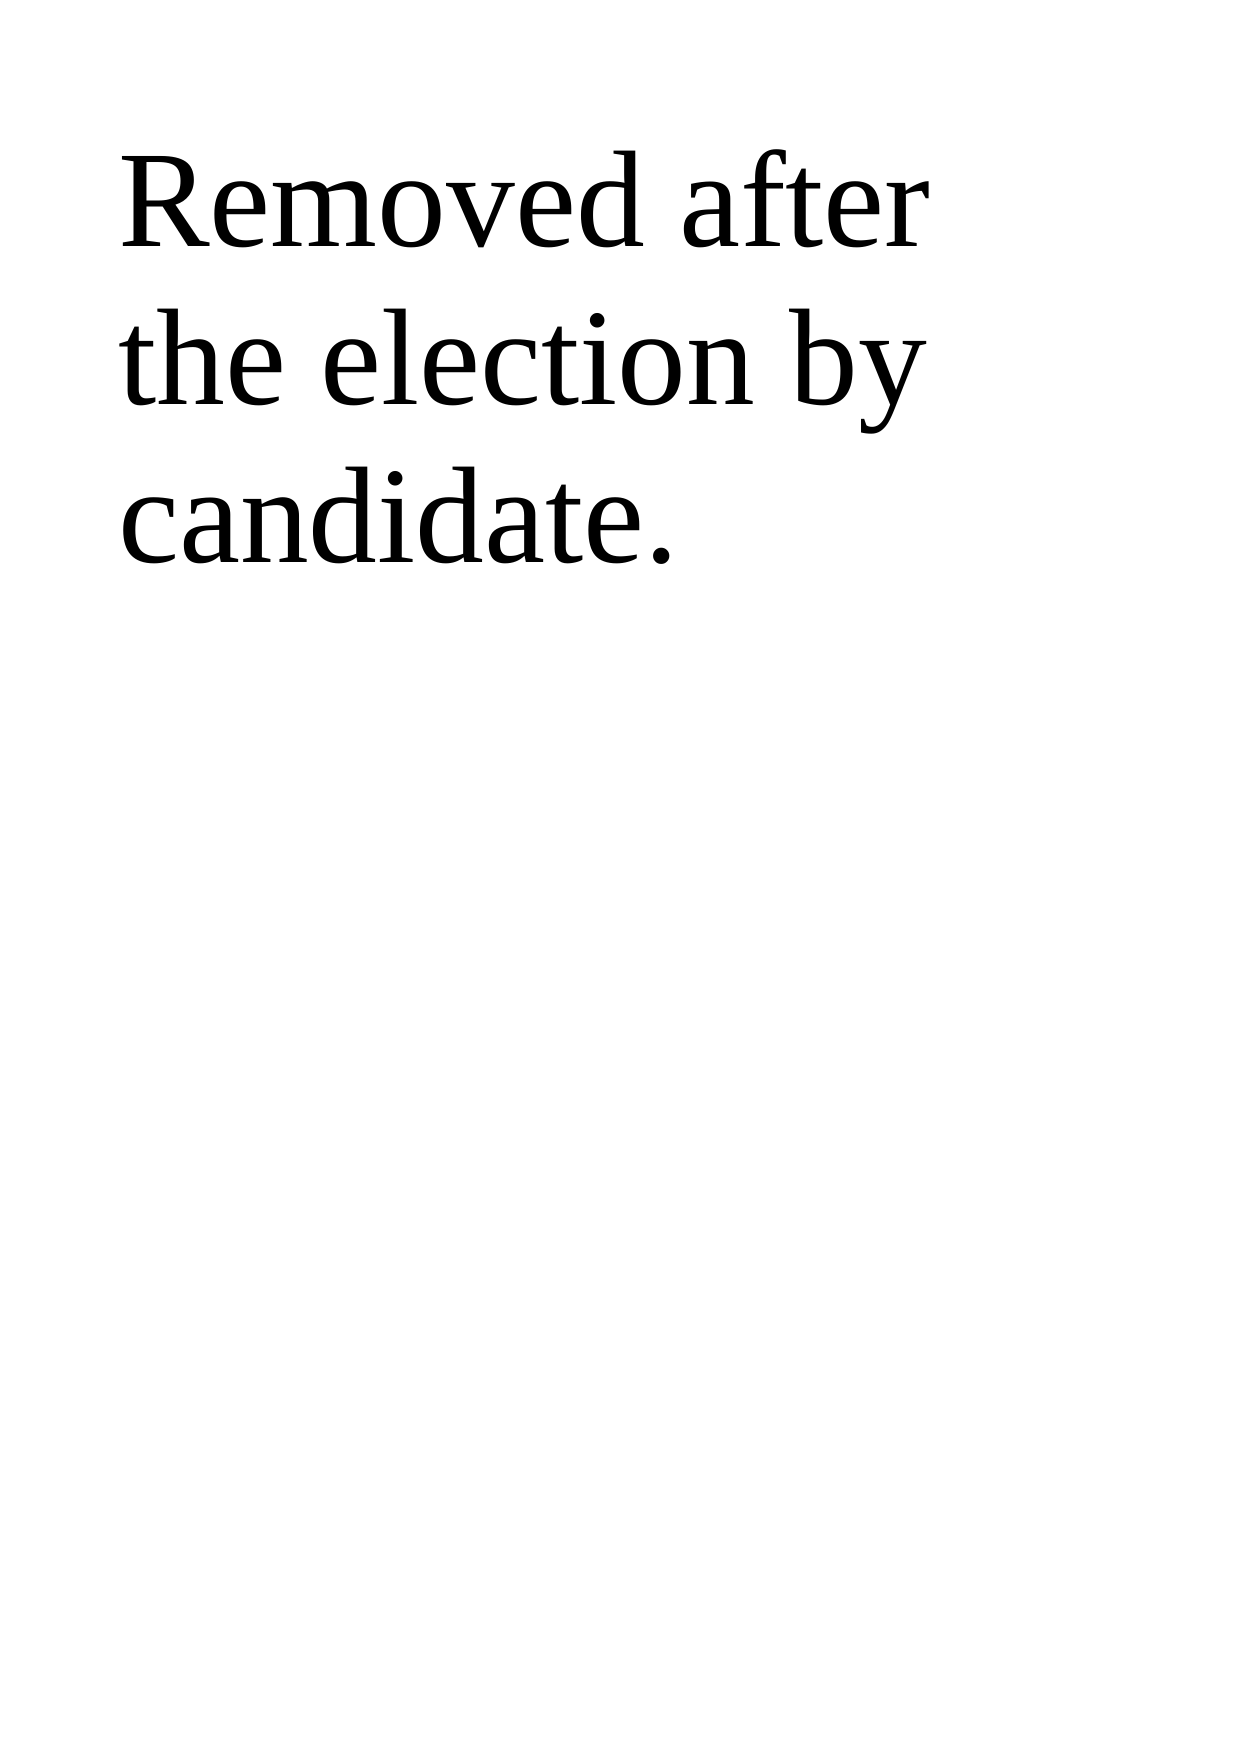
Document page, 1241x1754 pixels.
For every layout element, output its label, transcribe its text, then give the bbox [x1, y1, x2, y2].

text Removed after the election by candidate. [118, 118, 1122, 592]
